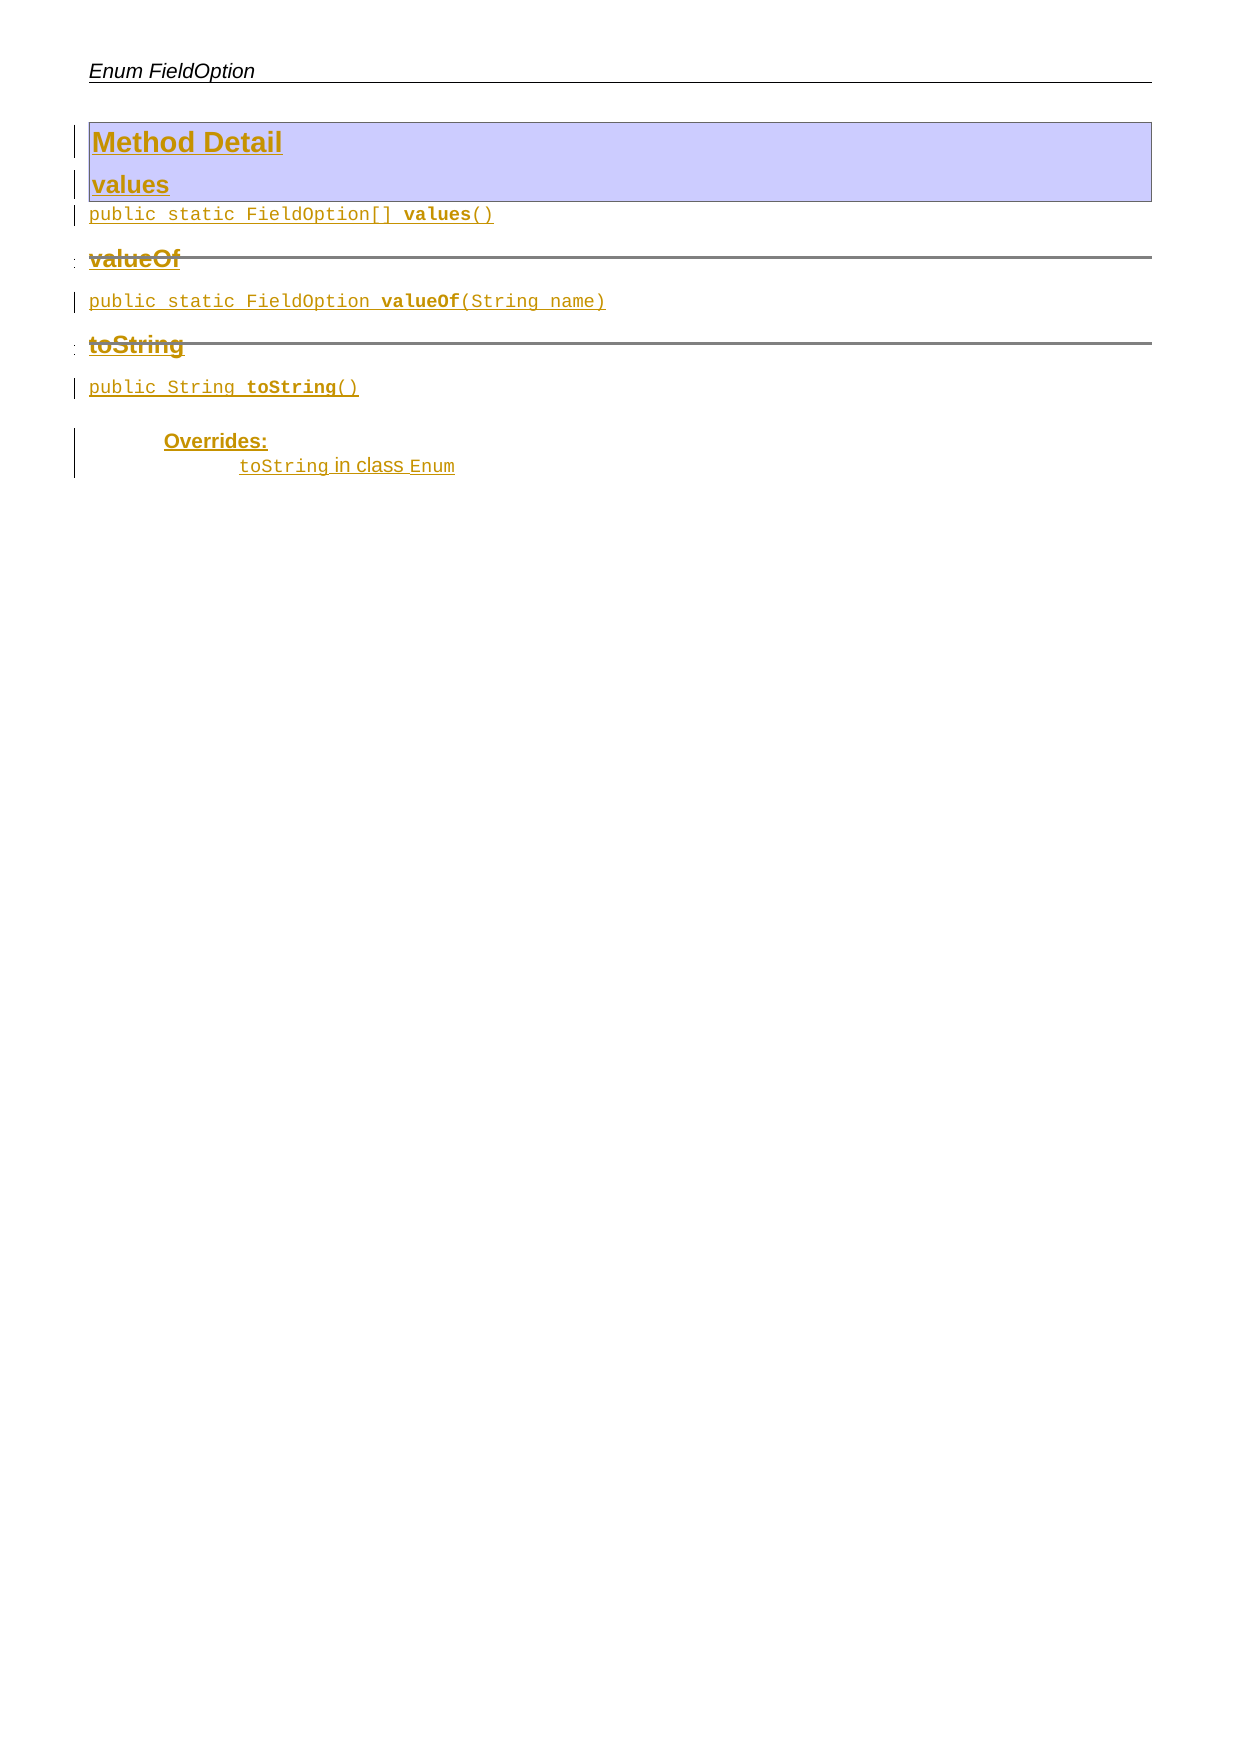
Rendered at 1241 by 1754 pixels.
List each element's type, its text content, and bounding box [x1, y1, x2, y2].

text Overrides: [163, 428, 1152, 452]
text public String toString() [88, 378, 1152, 399]
text public static FieldOption valueOf(String name) [88, 292, 1152, 313]
text public static FieldOption[] values() [88, 205, 1152, 226]
subtitle Method Detail [90, 123, 1151, 158]
text toString in class Enum [238, 452, 1152, 478]
subtitle values [90, 167, 1151, 201]
